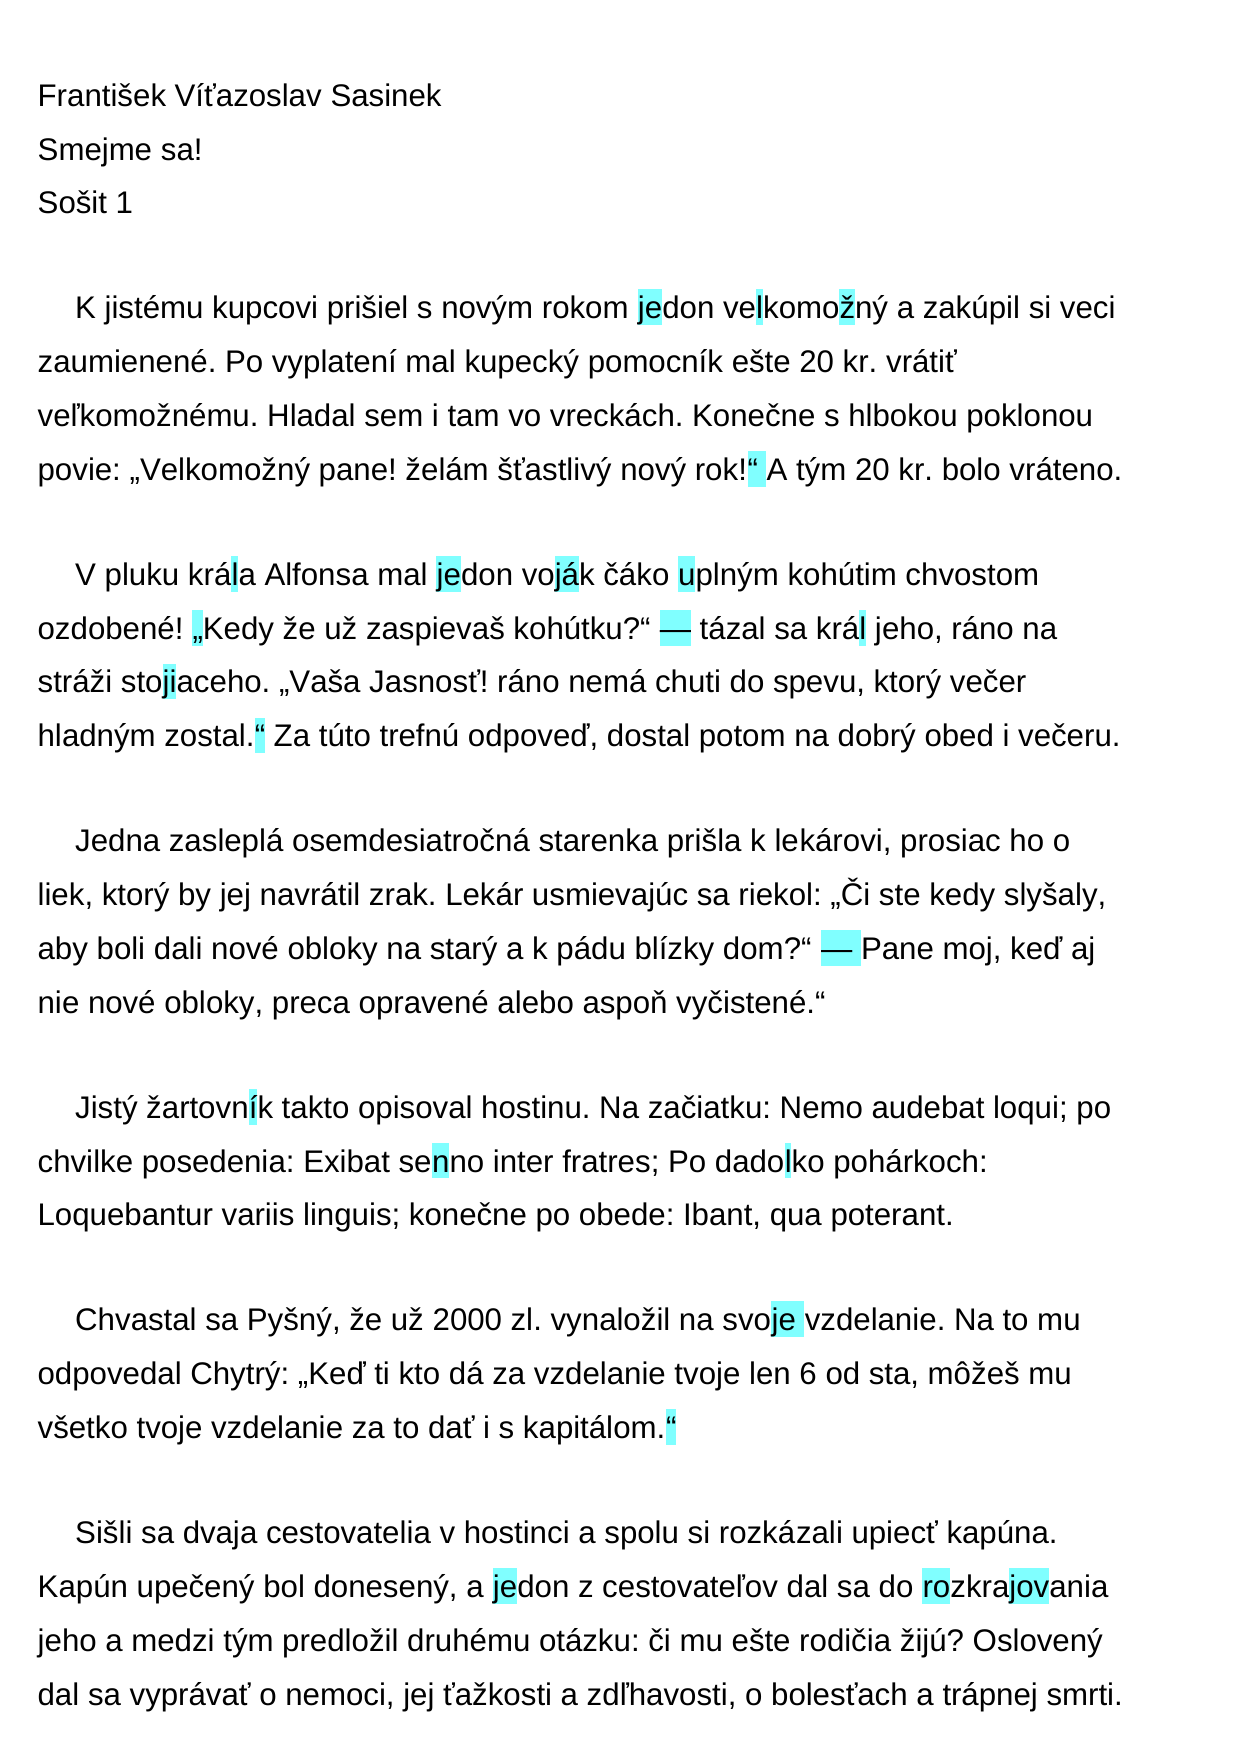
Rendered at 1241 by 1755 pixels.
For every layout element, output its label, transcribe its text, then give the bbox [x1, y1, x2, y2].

text V pluku krála Alfonsa mal jedon voják čáko uplným kohútim chvostom ozdobené! „Kedy že už zaspievaš kohútku?“ — tázal sa král jeho, ráno na stráži stojiaceho. „Vaša Jasnosť! ráno nemá chuti do spevu, ktorý večer hladným zostal.“ Za túto trefnú odpoveď, dostal potom na dobrý obed i večeru. [37, 556, 1130, 753]
text Sošit 1 [37, 184, 1130, 220]
text Sišli sa dvaja cestovatelia v hostinci a spolu si rozká­zali upiecť kapúna. Kapún upečený bol donesený, a jedon z cestovateľov dal sa do rozkrajovania jeho a medzi tým predložil druhému otázku: či mu ešte rodičia žijú? Oslovený dal sa vyprávať o nemoci, jej ťažkosti a zdľhavosti, o bolesťach a trápnej smrti. [37, 1514, 1130, 1711]
text Chvastal sa Pyšný, že už 2000 zl. vynaložil na svoje vzdelanie. Na to mu odpovedal Chytrý: „Keď ti kto dá za vzdelanie tvoje len 6 od sta, môžeš mu všetko tvoje vzdelanie za to dať i s kapitálom.“ [37, 1301, 1130, 1445]
text K jistému kupcovi prišiel s novým rokom jedon velkomožný a zakúpil si veci zaumienené. Po vyplatení mal kupecký pomocník ešte 20 kr. vrátiť veľkomožnému. Hladal sem i tam vo vreckách. Konečne s hlbokou poklonou povie: „Velkomožný pane! želám šťastlivý nový rok!“ A tým 20 kr. bolo vráteno. [37, 289, 1130, 487]
text Smejme sa! [37, 131, 1130, 167]
text Jistý žartovník takto opisoval hostinu. Na začiatku: Nemo audebat loqui; po chvilke posedenia: Exibat senno inter fratres; Po dadolko pohárkoch: Loquebantur variis linguis; konečne po obede: Ibant, qua poterant. [37, 1089, 1130, 1232]
text Jedna zasleplá osemdesiatročná starenka prišla k le­károvi, prosiac ho o liek, ktorý by jej navrátil zrak. Lekár usmievajúc sa riekol: „Či ste kedy slyšaly, aby boli dali nové obloky na starý a k pádu blízky dom?“ — Pane moj, keď aj nie nové obloky, preca opravené alebo aspoň vyčistené.“ [37, 822, 1130, 1020]
subtitle František Víťazoslav Sasinek [37, 77, 1130, 113]
